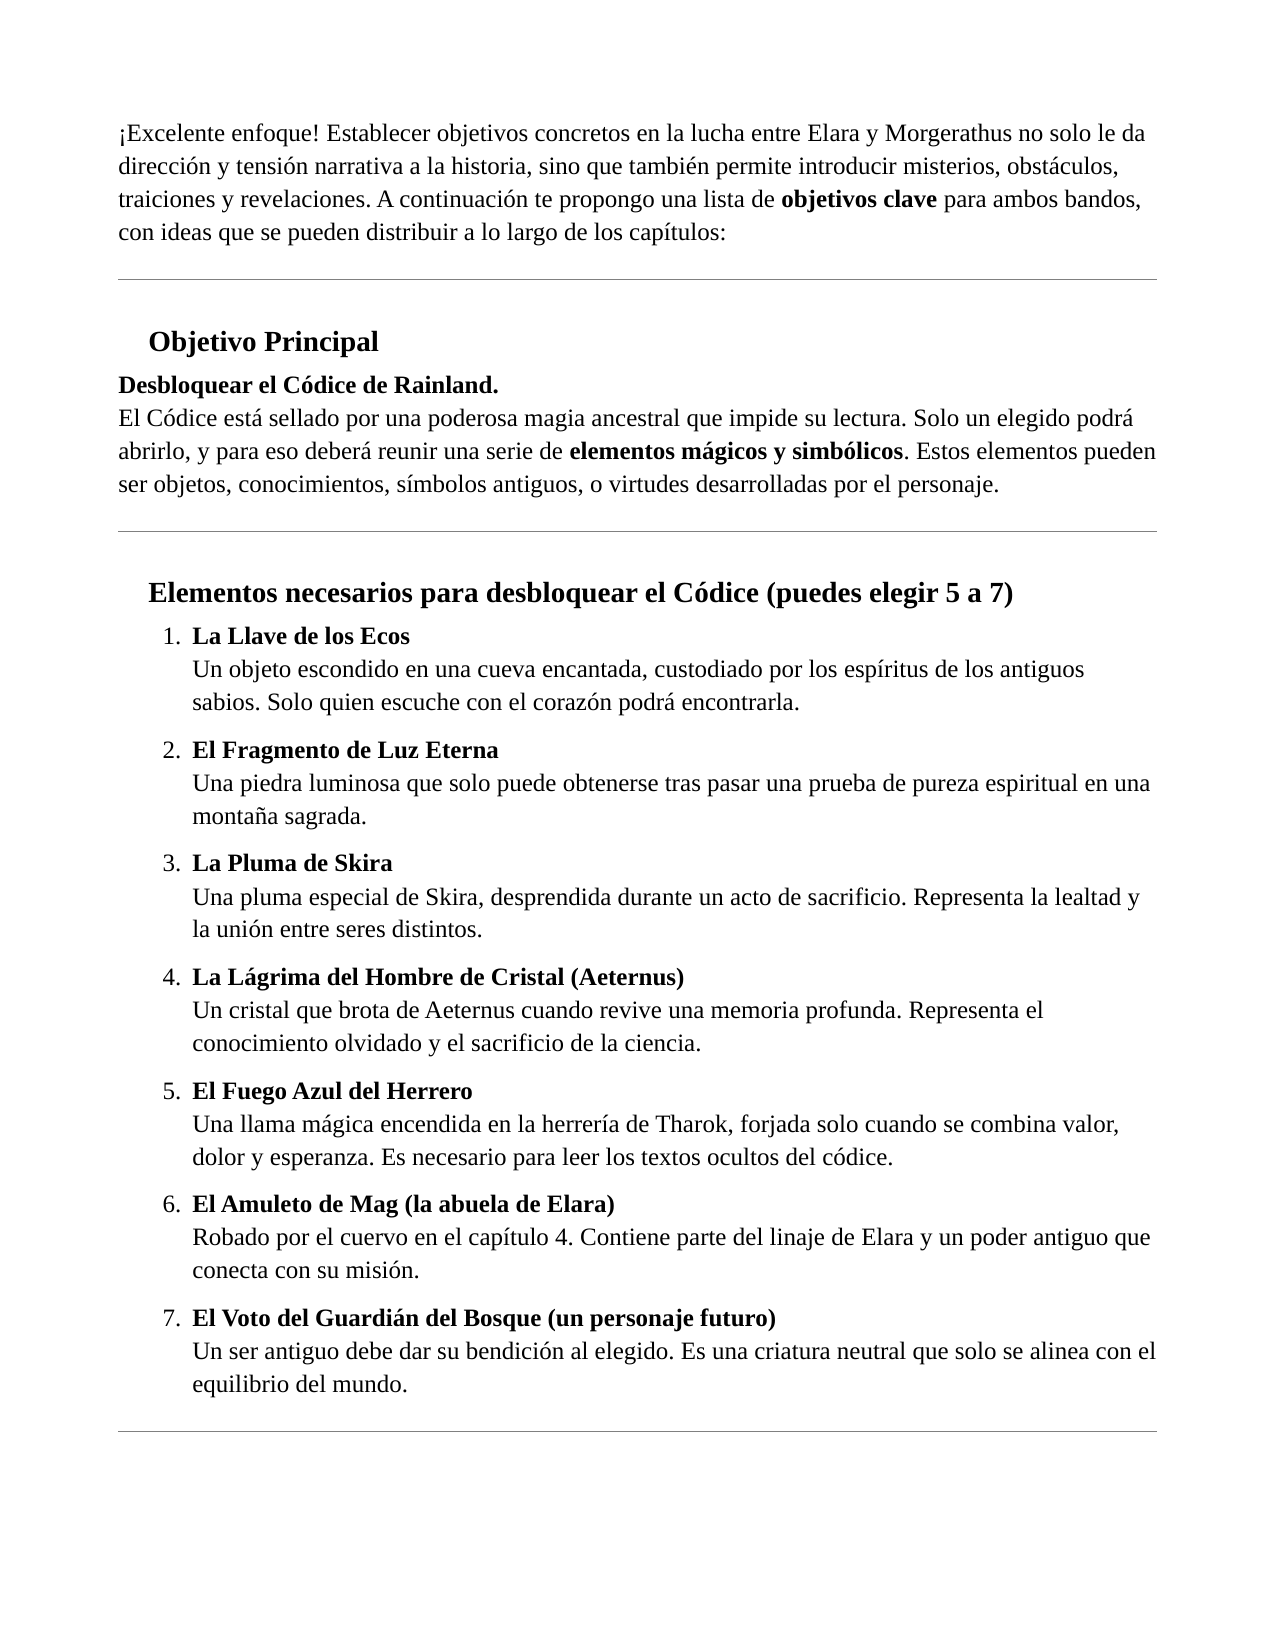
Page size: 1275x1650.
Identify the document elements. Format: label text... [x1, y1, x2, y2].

list La Llave de los Ecos Un objeto escondido en una cueva encantada, custodiado por los espíritus de los antiguos sabios. Solo quien escuche con el corazón podrá encontrarla. [162, 621, 1157, 716]
text ¡Excelente enfoque! Establecer objetivos concretos en la lucha entre Elara y Morgerathus no solo le da dirección y tensión narrativa a la historia, sino que también permite introducir misterios, obstáculos, traiciones y revelaciones. A continuación te propongo una lista de objetivos clave para ambos bandos, con ideas que se pueden distribuir a lo largo de los capítulos: [118, 118, 1157, 246]
subtitle 🧩 Elementos necesarios para desbloquear el Códice (puedes elegir 5 a 7) [118, 575, 1157, 609]
subtitle 🎯 Objetivo Principal [118, 324, 1157, 357]
list El Voto del Guardián del Bosque (un personaje futuro) Un ser antiguo debe dar su bendición al elegido. Es una criatura neutral que solo se alinea con el equilibrio del mundo. [162, 1303, 1157, 1398]
text Desbloquear el Códice de Rainland. El Códice está sellado por una poderosa magia ancestral que impide su lectura. Solo un elegido podrá abrirlo, y para eso deberá reunir una serie de elementos mágicos y simbólicos. Estos elementos pueden ser objetos, conocimientos, símbolos antiguos, o virtudes desarrolladas por el personaje. [118, 370, 1157, 497]
list La Pluma de Skira Una pluma especial de Skira, desprendida durante un acto de sacrificio. Representa la lealtad y la unión entre seres distintos. [162, 848, 1157, 943]
list El Fragmento de Luz Eterna Una piedra luminosa que solo puede obtenerse tras pasar una prueba de pureza espiritual en una montaña sagrada. [162, 735, 1157, 830]
list El Amuleto de Mag (la abuela de Elara) Robado por el cuervo en el capítulo 4. Contiene parte del linaje de Elara y un poder antiguo que conecta con su misión. [162, 1189, 1157, 1284]
list El Fuego Azul del Herrero Una llama mágica encendida en la herrería de Tharok, forjada solo cuando se combina valor, dolor y esperanza. Es necesario para leer los textos ocultos del códice. [162, 1076, 1157, 1171]
list La Lágrima del Hombre de Cristal (Aeternus) Un cristal que brota de Aeternus cuando revive una memoria profunda. Representa el conocimiento olvidado y el sacrificio de la ciencia. [162, 962, 1157, 1057]
